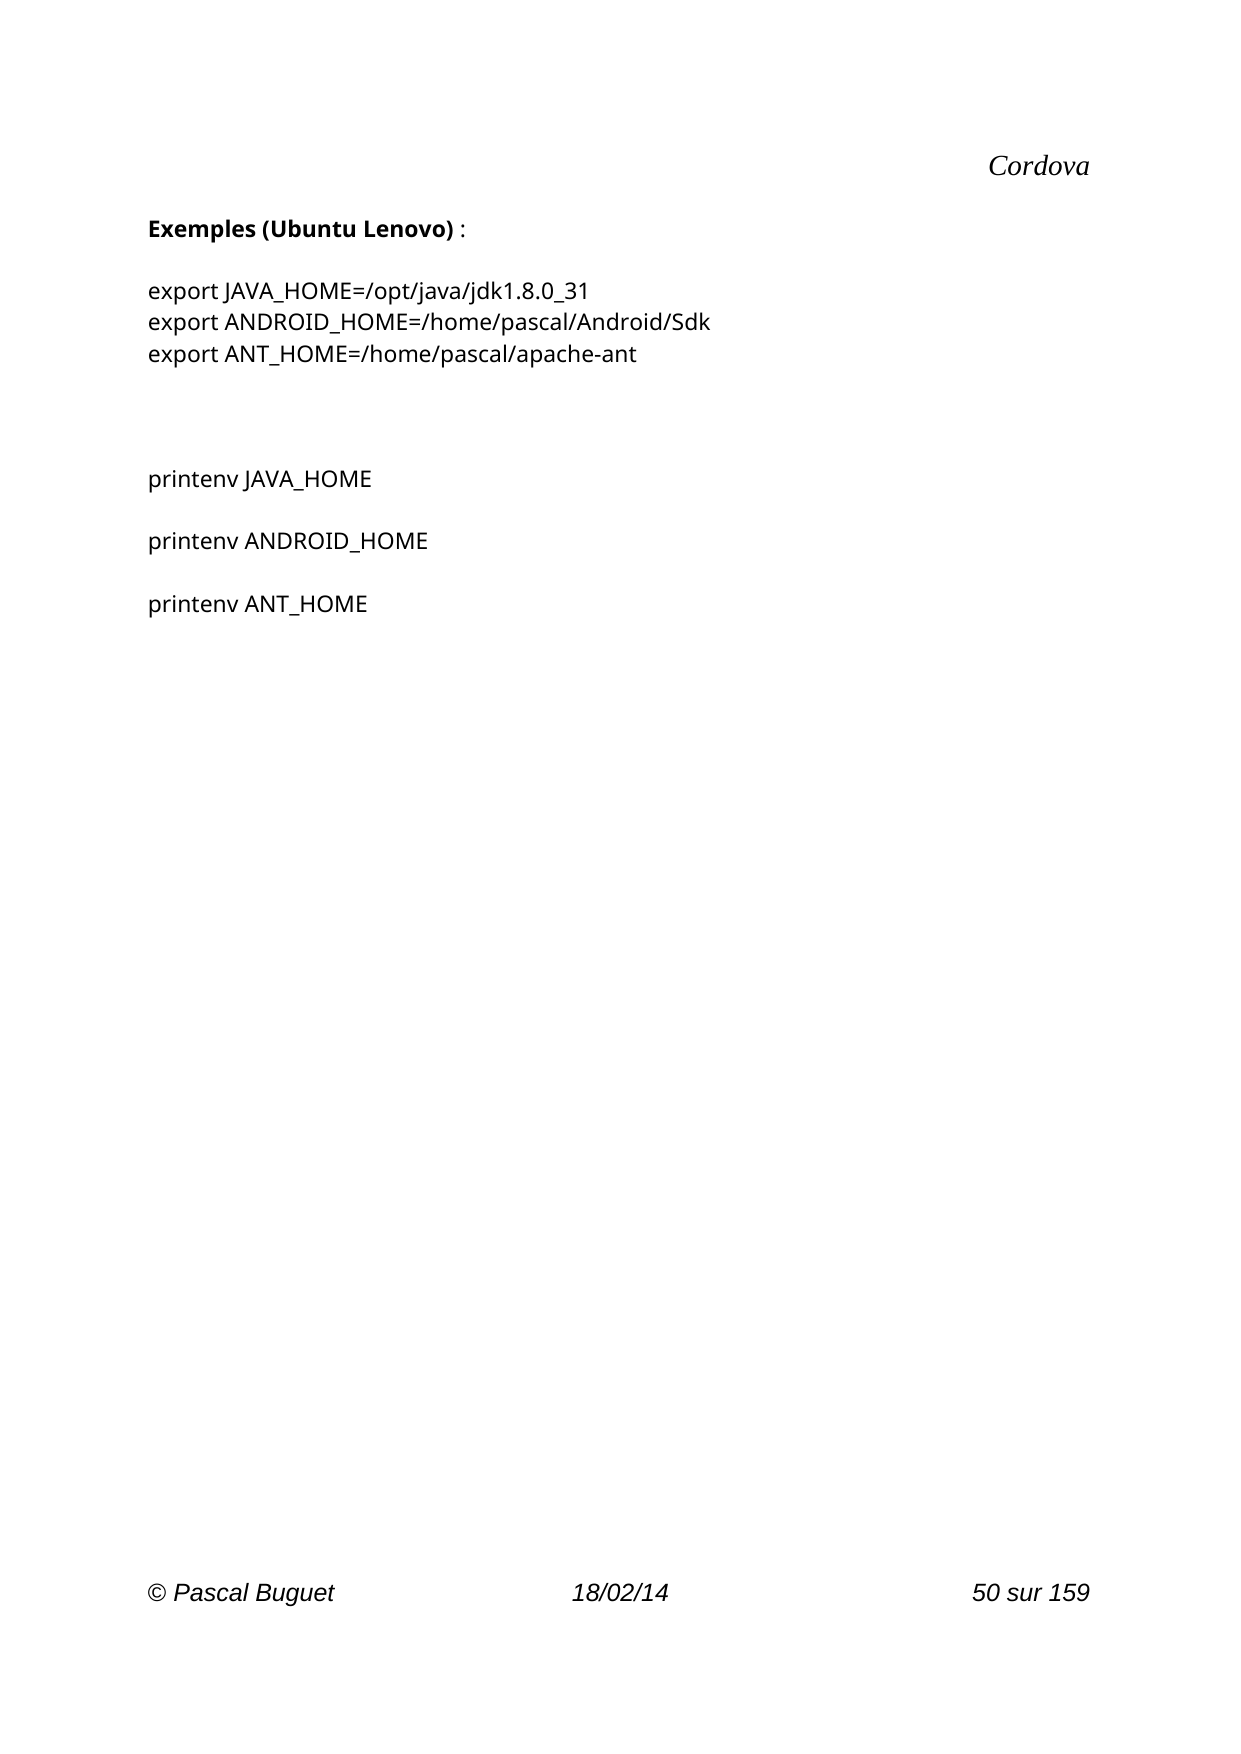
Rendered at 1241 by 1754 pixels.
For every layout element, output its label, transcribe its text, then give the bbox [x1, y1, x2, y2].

text Exemples (Ubuntu Lenovo) : [148, 212, 1092, 244]
text printenv JAVA_HOME [148, 462, 1092, 494]
text export JAVA_HOME=/opt/java/jdk1.8.0_31 [148, 275, 1092, 306]
text export ANDROID_HOME=/home/pascal/Android/Sdk [148, 306, 1092, 337]
text printenv ANT_HOME [148, 587, 1092, 619]
text export ANT_HOME=/home/pascal/apache-ant [148, 337, 1092, 369]
text printenv ANDROID_HOME [148, 525, 1092, 556]
